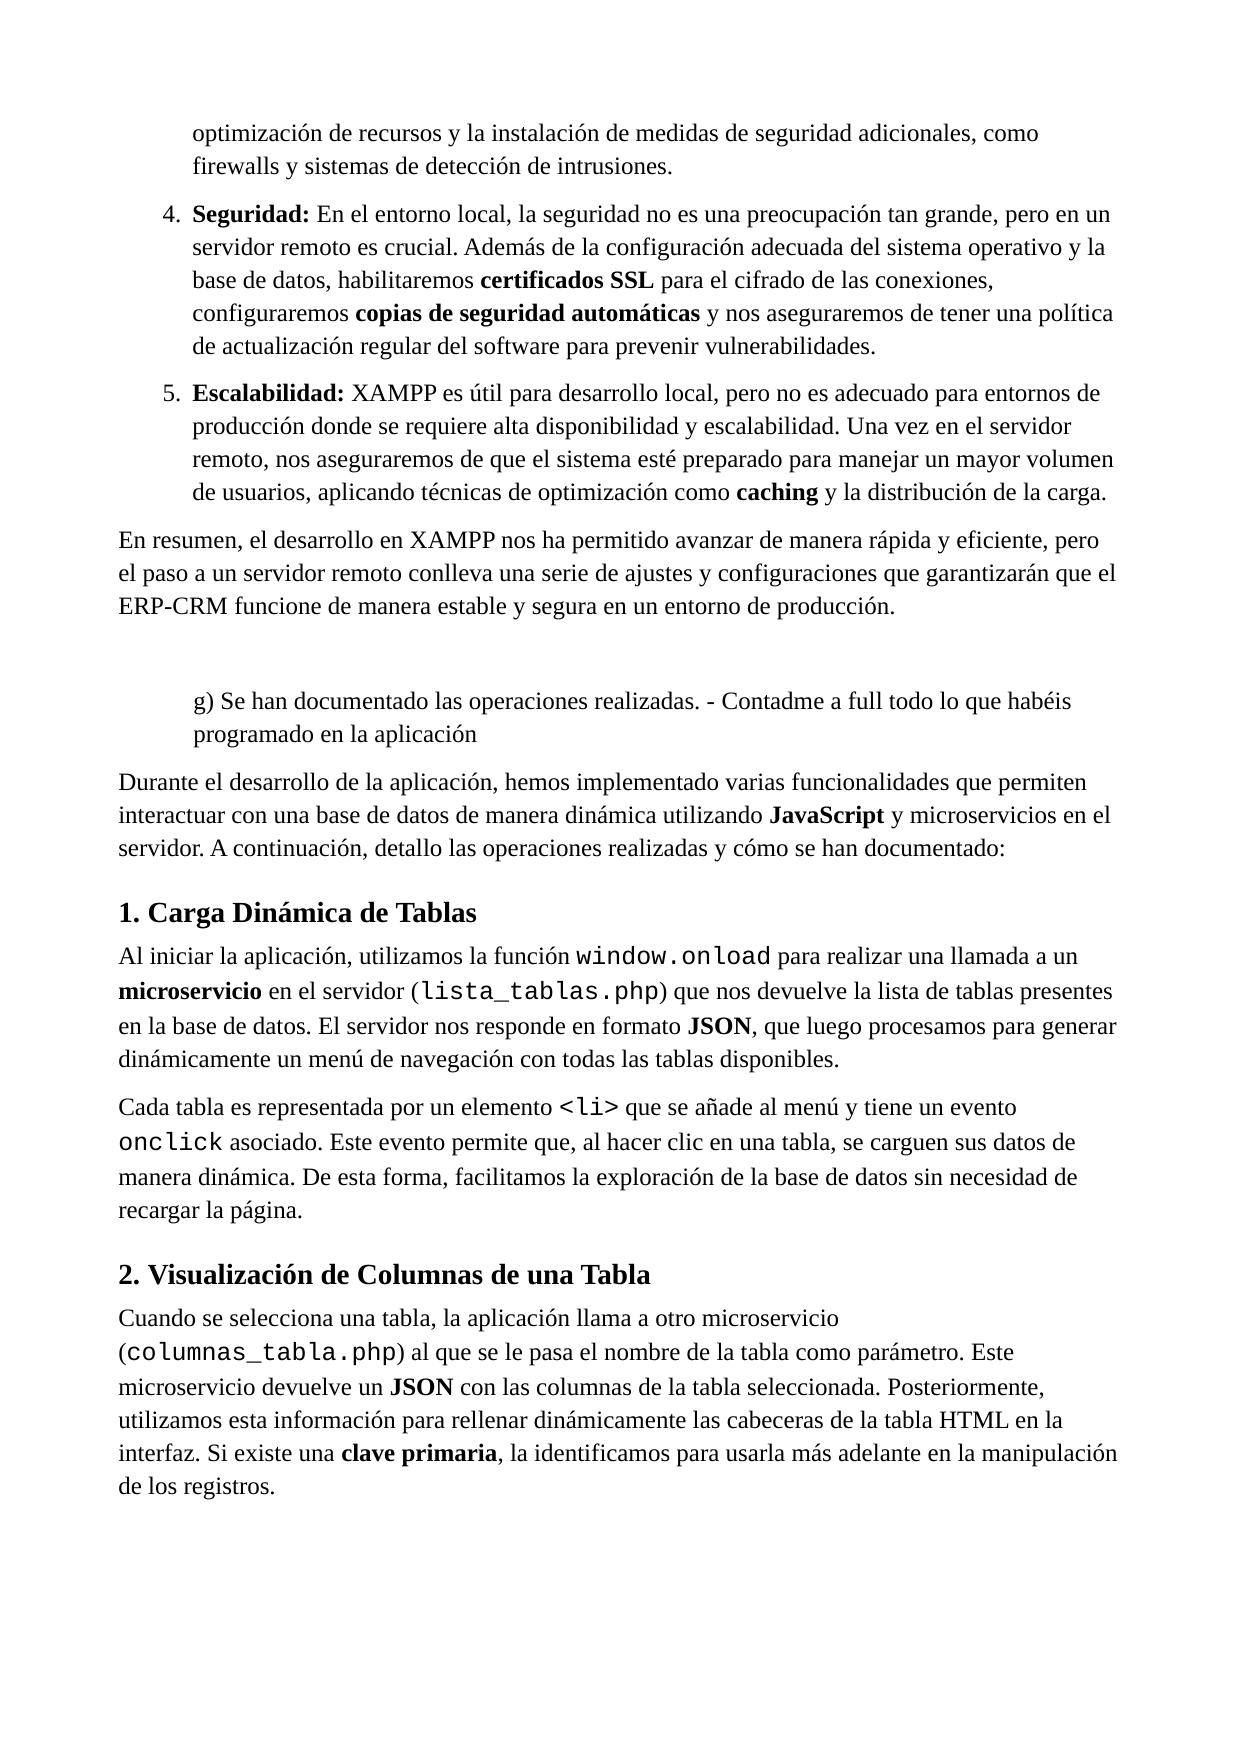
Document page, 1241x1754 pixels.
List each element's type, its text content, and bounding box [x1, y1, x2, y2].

text En resumen, el desarrollo en XAMPP nos ha permitido avanzar de manera rápida y eficiente, pero el paso a un servidor remoto conlleva una serie de ajustes y configuraciones que garantizarán que el ERP-CRM funcione de manera estable y segura en un entorno de producción. [118, 525, 1122, 620]
text g) Se han documentado las operaciones realizadas. - Contadme a full todo lo que habéis programado en la aplicación [193, 686, 1122, 748]
text Cada tabla es representada por un elemento <li> que se añade al menú y tiene un evento onclick asociado. Este evento permite que, al hacer clic en una tabla, se carguen sus datos de manera dinámica. De esta forma, facilitamos la exploración de la base de datos sin necesidad de recargar la página. [118, 1092, 1122, 1224]
text Cuando se selecciona una tabla, la aplicación llama a otro microservicio (columnas_tabla.php) al que se le pasa el nombre de la tabla como parámetro. Este microservicio devuelve un JSON con las columnas de la tabla seleccionada. Posteriormente, utilizamos esta información para rellenar dinámicamente las cabeceras de la tabla HTML en la interfaz. Si existe una clave primaria, la identificamos para usarla más adelante en la manipulación de los registros. [118, 1303, 1122, 1499]
text Durante el desarrollo de la aplicación, hemos implementado varias funcionalidades que permiten interactuar con una base de datos de manera dinámica utilizando JavaScript y microservicios en el servidor. A continuación, detallo las operaciones realizadas y cómo se han documentado: [118, 767, 1122, 862]
text Al iniciar la aplicación, utilizamos la función window.onload para realizar una llamada a un microservicio en el servidor (lista_tablas.php) que nos devuelve la lista de tablas presentes en la base de datos. El servidor nos responde en formato JSON, que luego procesamos para generar dinámicamente un menú de navegación con todas las tablas disponibles. [118, 941, 1122, 1073]
list optimización de recursos y la instalación de medidas de seguridad adicionales, como firewalls y sistemas de detección de intrusiones. [162, 118, 1122, 180]
list Escalabilidad: XAMPP es útil para desarrollo local, pero no es adecuado para entornos de producción donde se requiere alta disponibilidad y escalabilidad. Una vez en el servidor remoto, nos aseguraremos de que el sistema esté preparado para manejar un mayor volumen de usuarios, aplicando técnicas de optimización como caching y la distribución de la carga. [162, 378, 1122, 506]
subtitle 1. Carga Dinámica de Tablas [118, 895, 1122, 929]
list Seguridad: En el entorno local, la seguridad no es una preocupación tan grande, pero en un servidor remoto es crucial. Además de la configuración adecuada del sistema operativo y la base de datos, habilitaremos certificados SSL para el cifrado de las conexiones, configuraremos copias de seguridad automáticas y nos aseguraremos de tener una política de actualización regular del software para prevenir vulnerabilidades. [162, 199, 1122, 359]
subtitle 2. Visualización de Columnas de una Tabla [118, 1257, 1122, 1291]
